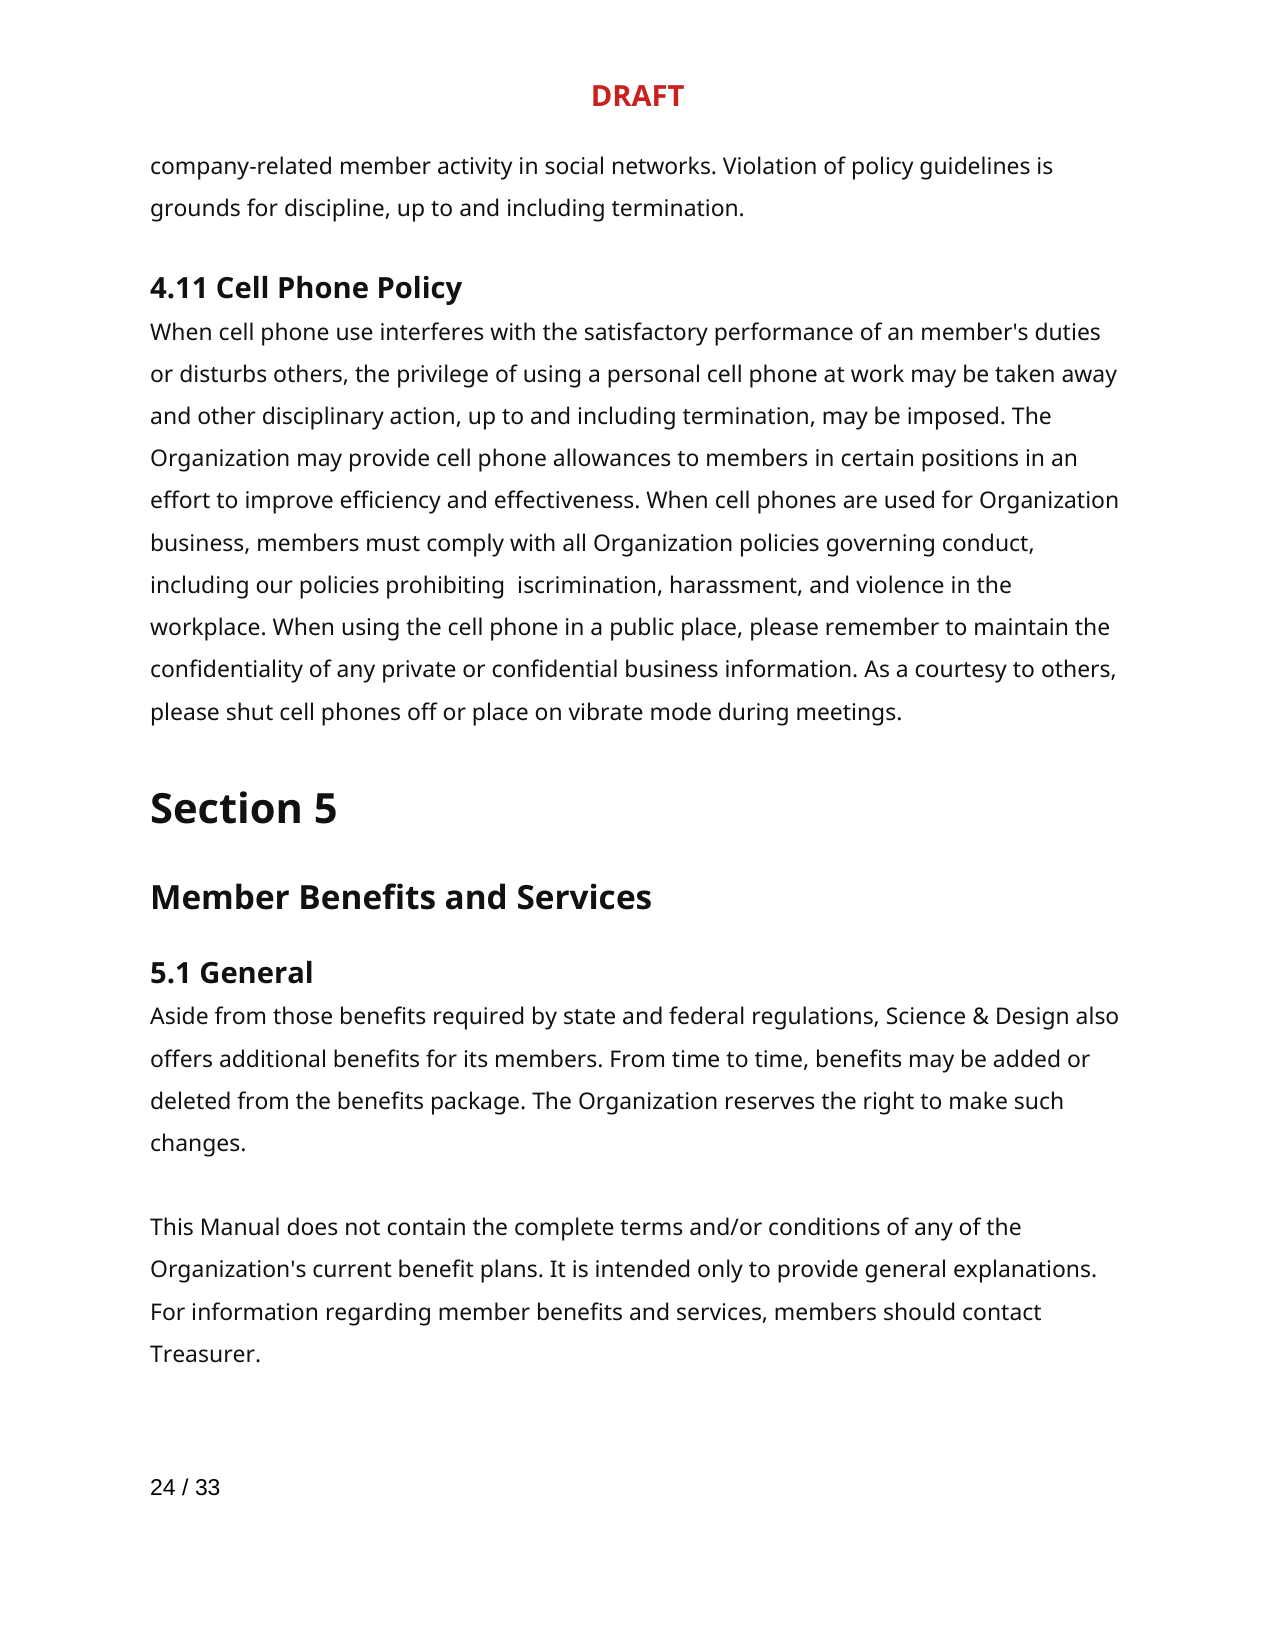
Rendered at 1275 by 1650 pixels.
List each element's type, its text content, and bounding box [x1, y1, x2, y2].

subtitle Section 5 [150, 779, 1125, 836]
subtitle 5.1 General [150, 952, 1125, 992]
text Aside from those benefits required by state and federal regulations, Science & Design also offers additional benefits for its members. From time to time, benefits may be added or deleted from the benefits package. The Organization reserves the right to make such changes. [150, 1000, 1125, 1158]
subtitle 4.11 Cell Phone Policy [150, 268, 1125, 307]
subtitle Member Benefits and Services [150, 873, 1125, 919]
text company-related member activity in social networks. Violation of policy guidelines is grounds for discipline, up to and including termination. [150, 150, 1125, 223]
text This Manual does not contain the complete terms and/or conditions of any of the Organization's current benefit plans. It is intended only to provide general explanations. For information regarding member benefits and services, members should contact Treasurer. [150, 1211, 1125, 1369]
text When cell phone use interferes with the satisfactory performance of an member's duties or disturbs others, the privilege of using a personal cell phone at work may be taken away and other disciplinary action, up to and including termination, may be imposed. The Organization may provide cell phone allowances to members in certain positions in an effort to improve efficiency and effectiveness. When cell phones are used for Organization business, members must comply with all Organization policies governing conduct, including our policies prohibiting iscrimination, harassment, and violence in the workplace. When using the cell phone in a public place, please remember to maintain the confidentiality of any private or confidential business information. As a courtesy to others, please shut cell phones off or place on vibrate mode during meetings. [150, 316, 1125, 727]
